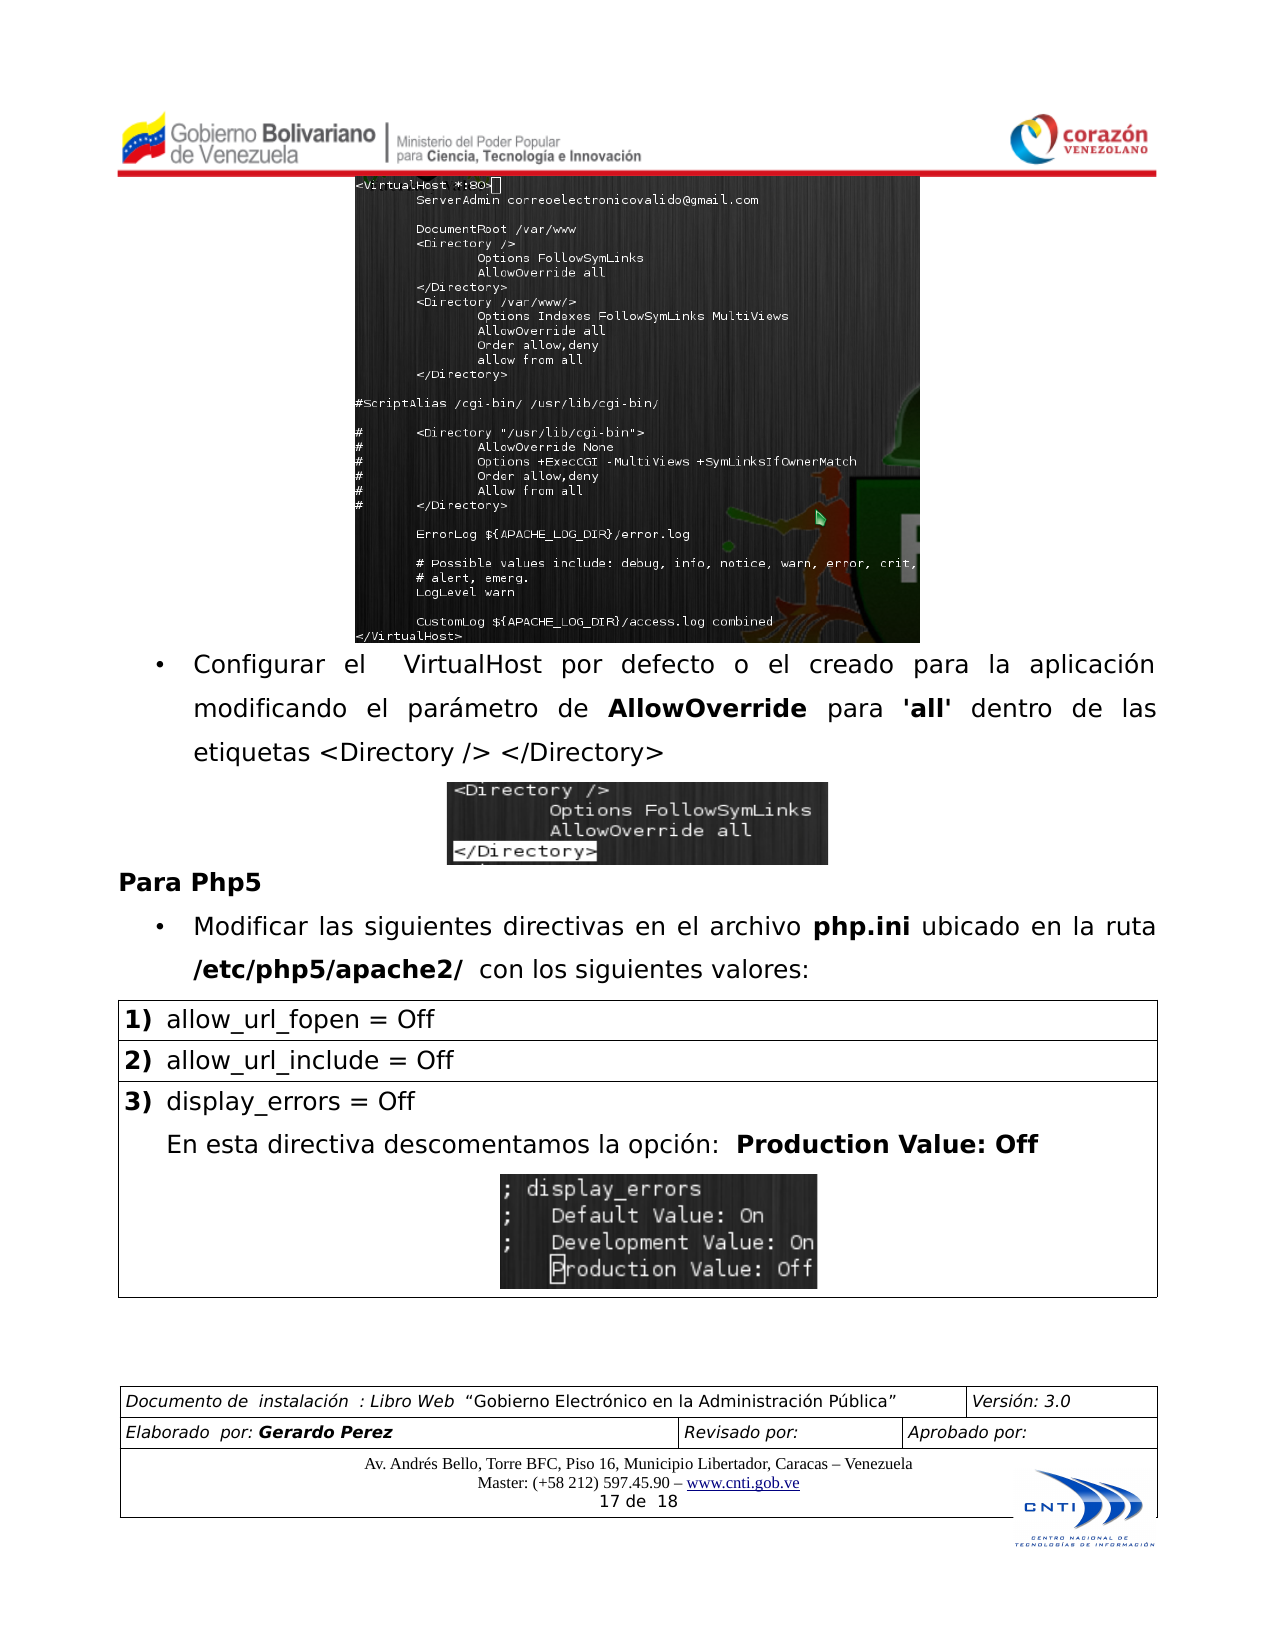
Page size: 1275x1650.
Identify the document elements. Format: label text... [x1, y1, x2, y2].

table_header 1) [119, 1001, 160, 1040]
picture [446, 782, 829, 865]
picture [1013, 1468, 1156, 1548]
picture [117, 107, 1157, 643]
table_cell allow_url_include = Off [160, 1041, 1157, 1081]
picture [500, 1174, 818, 1289]
table_header allow_url_fopen = Off [160, 1001, 1157, 1040]
text Para Php5 [118, 868, 1157, 897]
table_cell display_errors = Off En esta directiva descomentamos la opción: Production Value: Off [160, 1082, 1157, 1297]
table_cell 3) [119, 1082, 160, 1297]
list Modificar las siguientes directivas en el archivo php.ini ubicado en la ruta /etc/php5/apache2/ con los siguientes valores: [156, 912, 1157, 985]
list Configurar el VirtualHost por defecto o el creado para la aplicación modificando el parámetro de AllowOverride para 'all' dentro de las etiquetas <Directory /> </Directory> [156, 651, 1157, 767]
table_cell 2) [119, 1041, 160, 1081]
